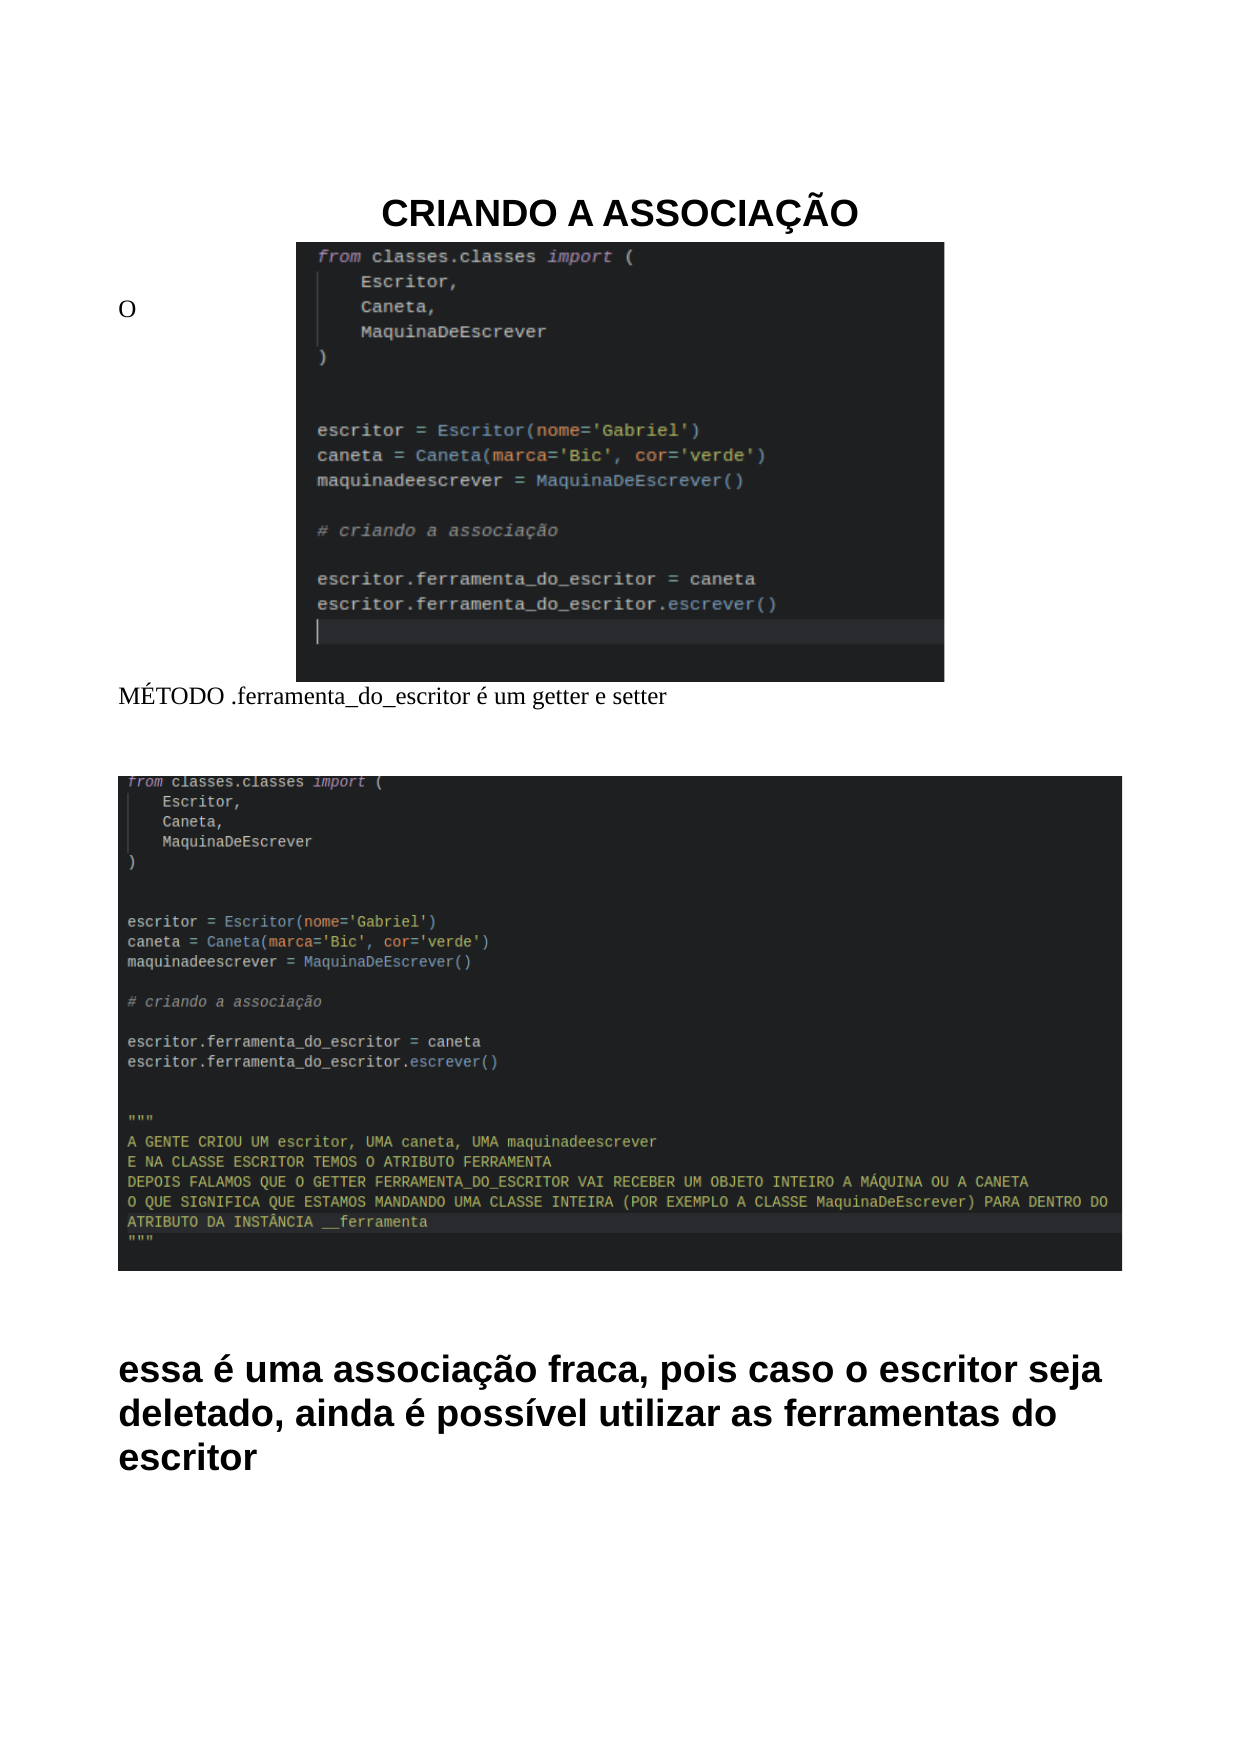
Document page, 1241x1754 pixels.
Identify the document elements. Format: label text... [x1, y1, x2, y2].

picture [296, 242, 945, 682]
picture [118, 776, 1123, 1271]
subtitle essa é uma associação fraca, pois caso o escritor seja deletado, ainda é possível utilizar as ferramentas do escritor [118, 1347, 1122, 1478]
text O MÉTODO .ferramenta_do_escritor é um getter e setter [118, 294, 1122, 710]
subtitle CRIANDO A ASSOCIAÇÃO [118, 191, 1122, 234]
